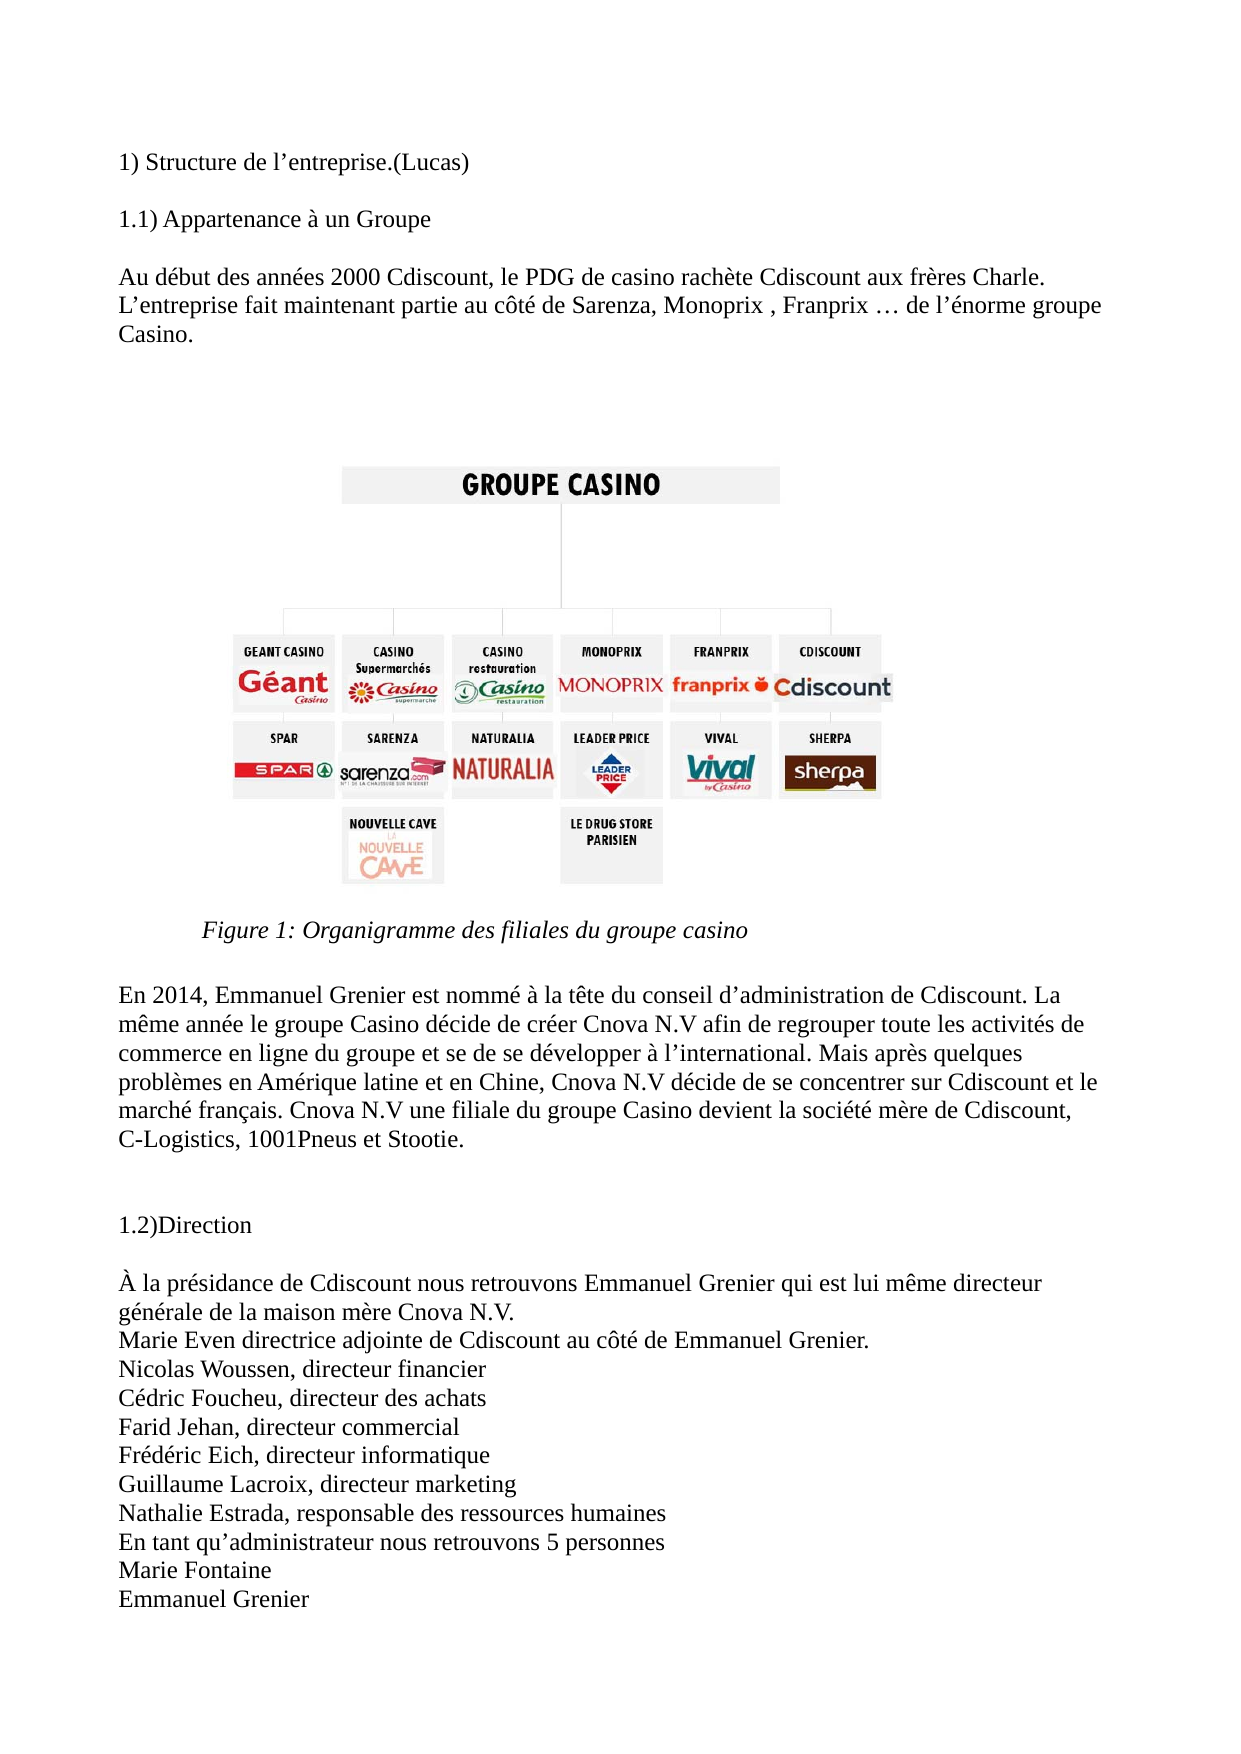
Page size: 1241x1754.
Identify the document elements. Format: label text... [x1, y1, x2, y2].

text À la présidance de Cdiscount nous retrouvons Emmanuel Grenier qui est lui même directeur générale de la maison mère Cnova N.V. [118, 1268, 1122, 1326]
picture [201, 445, 946, 915]
text Guillaume Lacroix, directeur marketing [118, 1469, 1122, 1498]
text Figure 1: Organigramme des filiales du groupe casino [202, 915, 945, 944]
text 1.1) Appartenance à un Groupe [118, 204, 1122, 233]
text Farid Jehan, directeur commercial [118, 1412, 1122, 1441]
text 1.2)Direction [118, 1211, 1122, 1239]
text Frédéric Eich, directeur informatique [118, 1441, 1122, 1469]
text Nicolas Woussen, directeur financier [118, 1354, 1122, 1383]
text C-Logistics, 1001Pneus et Stootie. [118, 1124, 1122, 1153]
text Marie Fontaine [118, 1556, 1122, 1584]
text Emmanuel Grenier [118, 1584, 1122, 1613]
text En 2014, Emmanuel Grenier est nommé à la tête du conseil d’administration de Cdiscount. La même année le groupe Casino décide de créer Cnova N.V afin de regrouper toute les activités de commerce en ligne du groupe et se de se développer à l’international. Mais après quelques problèmes en Amérique latine et en Chine, Cnova N.V décide de se concentrer sur Cdiscount et le marché français. Cnova N.V une filiale du groupe Casino devient la société mère de Cdiscount, [118, 981, 1122, 1124]
text En tant qu’administrateur nous retrouvons 5 personnes [118, 1527, 1122, 1556]
text Cédric Foucheu, directeur des achats [118, 1383, 1122, 1412]
text Marie Even directrice adjointe de Cdiscount au côté de Emmanuel Grenier. [118, 1326, 1122, 1354]
text Au début des années 2000 Cdiscount, le PDG de casino rachète Cdiscount aux frères Charle. L’entreprise fait maintenant partie au côté de Sarenza, Monoprix , Franprix … de l’énorme groupe Casino. [118, 262, 1122, 348]
text 1) Structure de l’entreprise.(Lucas) [118, 147, 1122, 176]
text Nathalie Estrada, responsable des ressources humaines [118, 1498, 1122, 1527]
